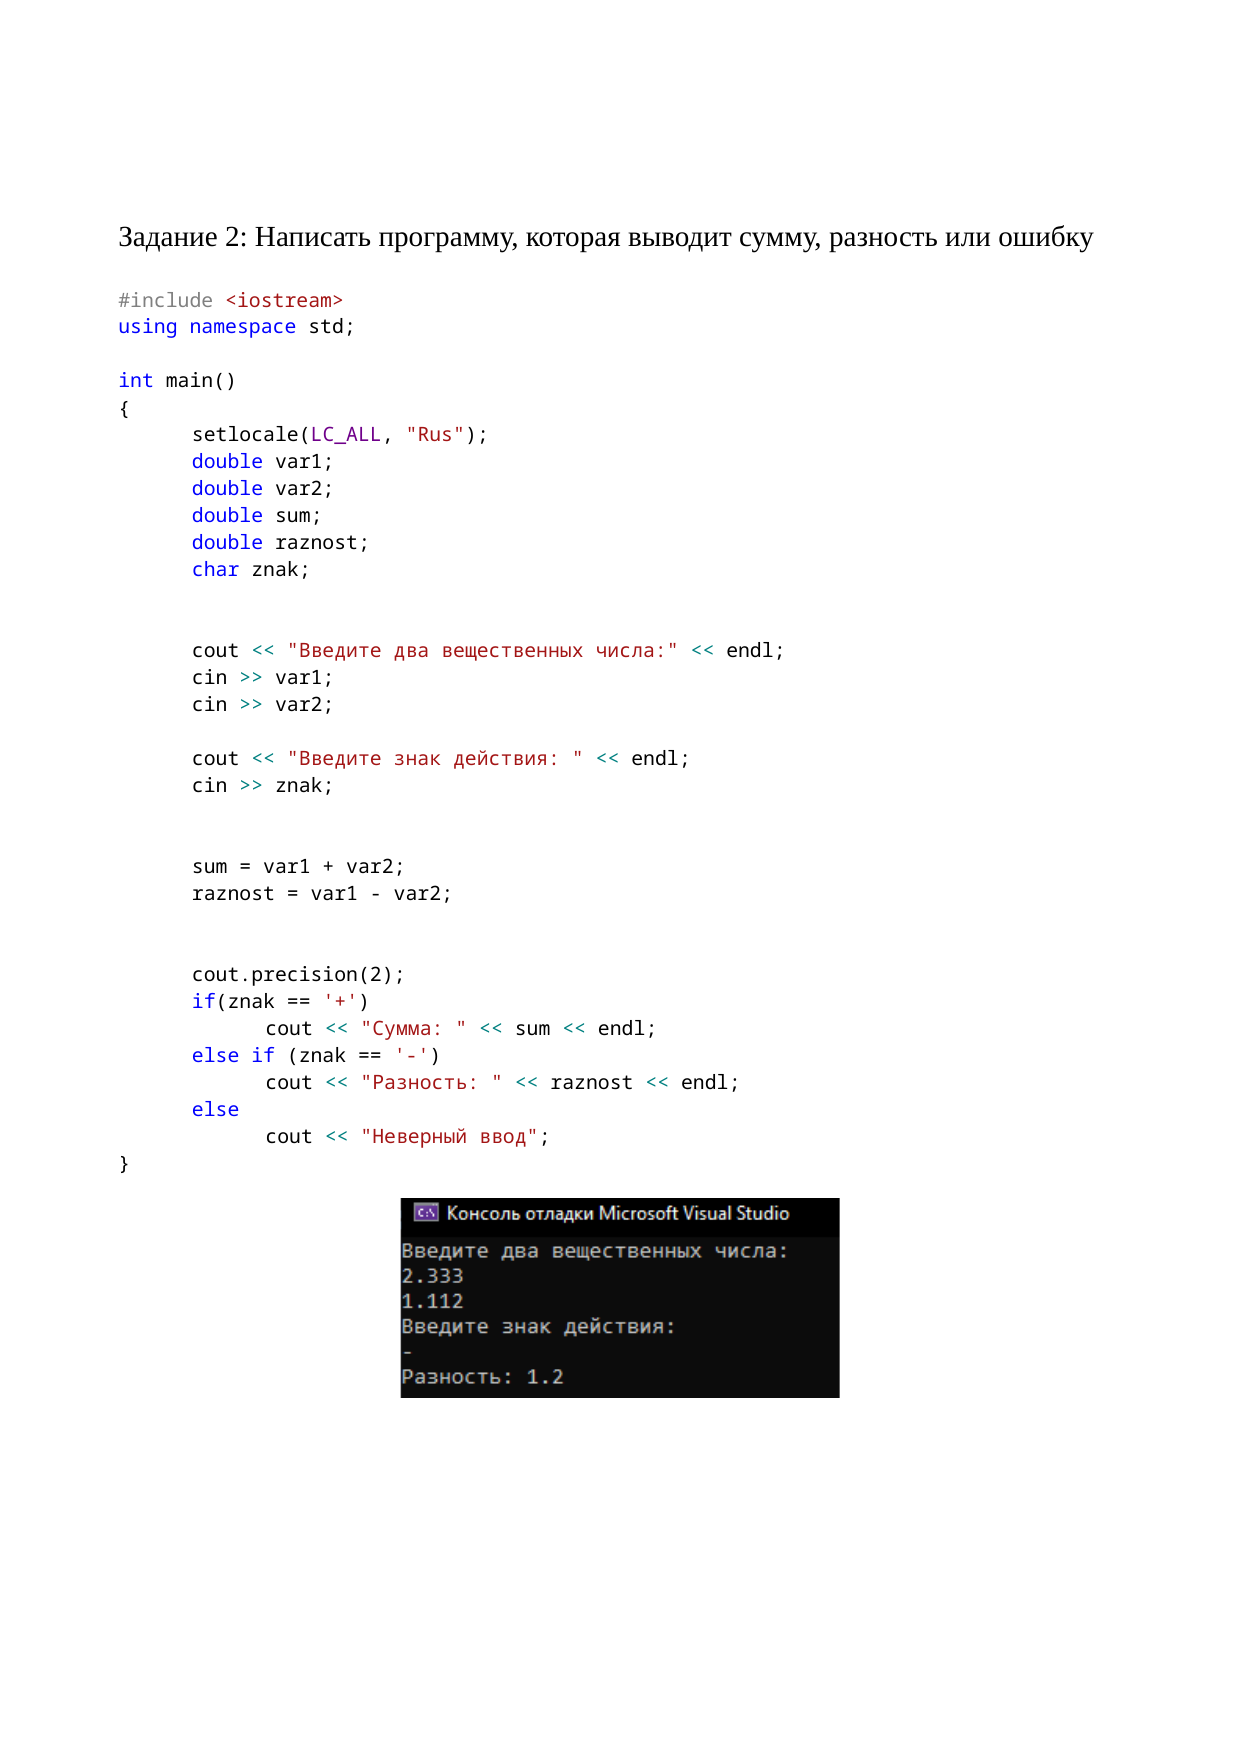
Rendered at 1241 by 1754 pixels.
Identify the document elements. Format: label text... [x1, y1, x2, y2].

text cin >> znak; [118, 771, 1122, 798]
text double raznost; [118, 529, 1122, 556]
text using namespace std; [118, 313, 1122, 340]
text cin >> var2; [118, 691, 1122, 717]
text setlocale(LC_ALL, "Rus"); [118, 421, 1122, 448]
picture [400, 1198, 840, 1398]
text Задание 2: Написать программу, которая выводит сумму, разность или ошибку [118, 219, 1122, 252]
text raznost = var1 - var2; [118, 879, 1122, 906]
text else if (znak == '-') [118, 1041, 1122, 1068]
text else [118, 1095, 1122, 1122]
text sum = var1 + var2; [118, 852, 1122, 879]
text cout << "Введите два вещественных числа:" << endl; [118, 637, 1122, 663]
text char znak; [118, 556, 1122, 583]
text double var2; [118, 475, 1122, 502]
text double var1; [118, 448, 1122, 475]
text if(znak == '+') [118, 987, 1122, 1014]
text cout << "Введите знак действия: " << endl; [118, 744, 1122, 771]
text { [118, 394, 1122, 421]
text cout << "Неверный ввод"; [118, 1122, 1122, 1149]
text cin >> var1; [118, 663, 1122, 691]
text } [118, 1149, 1122, 1176]
text int main() [118, 367, 1122, 394]
text #include <iostream> [118, 286, 1122, 313]
text double sum; [118, 502, 1122, 529]
text cout.precision(2); [118, 960, 1122, 987]
text cout << "Сумма: " << sum << endl; [118, 1014, 1122, 1041]
text cout << "Разность: " << raznost << endl; [118, 1068, 1122, 1095]
